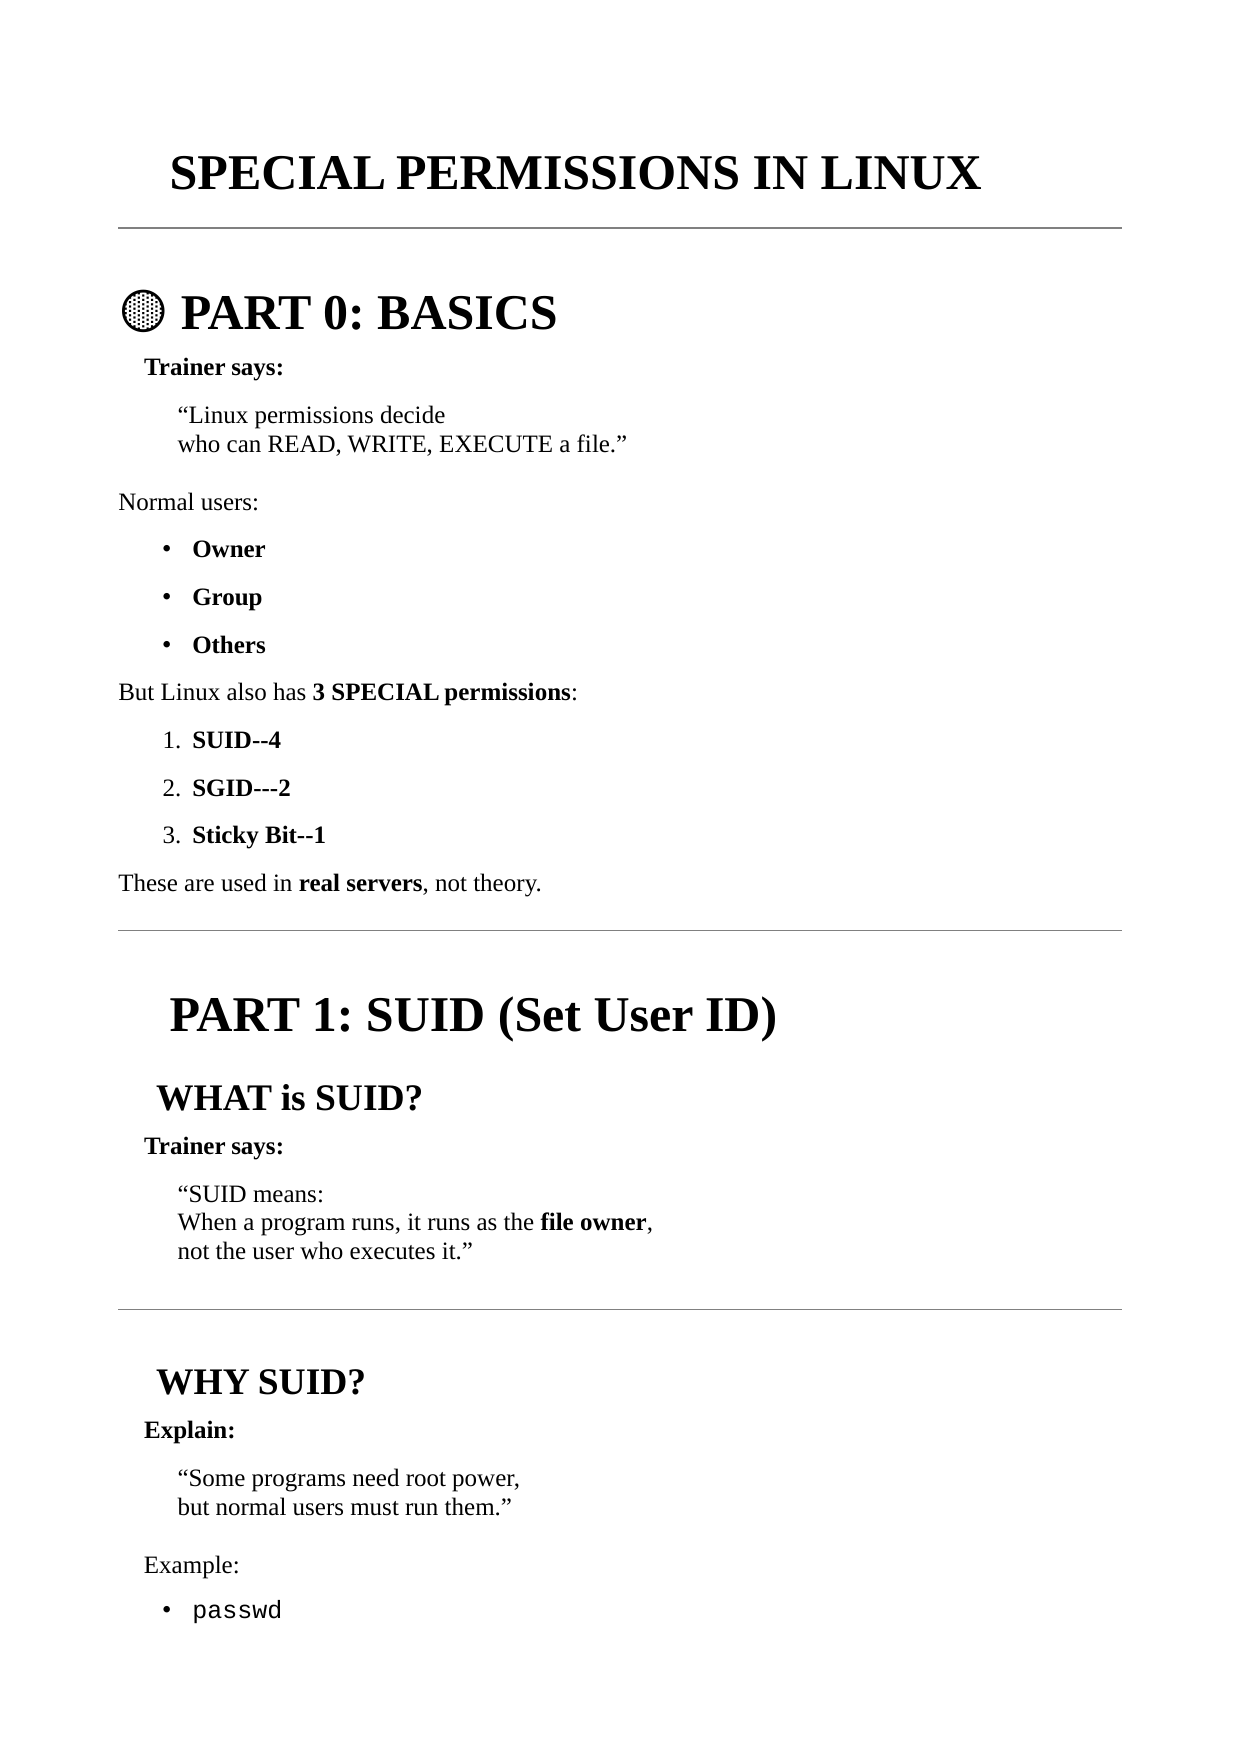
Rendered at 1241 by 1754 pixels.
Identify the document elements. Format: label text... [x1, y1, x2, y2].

list SGID---2 [162, 773, 1122, 801]
list Others [162, 630, 1122, 658]
list SUID--4 [162, 725, 1122, 754]
subtitle 🔹 WHAT is SUID? [118, 1076, 1122, 1119]
text 📢 Trainer says: [118, 352, 1122, 381]
text 📢 Trainer says: [118, 1131, 1122, 1160]
text 📢 Explain: [118, 1415, 1122, 1444]
subtitle 🔐 SPECIAL PERMISSIONS IN LINUX [118, 143, 1122, 201]
list Owner [162, 534, 1122, 563]
subtitle 🔹 WHY SUID? [118, 1359, 1122, 1403]
text “Linux permissions decide who can READ, WRITE, EXECUTE a file.” [177, 400, 1063, 457]
text 📌 Example: [118, 1550, 1122, 1578]
list passwd [162, 1597, 1122, 1626]
list Sticky Bit--1 [162, 820, 1122, 849]
text Normal users: [118, 487, 1122, 516]
subtitle 🟡 PART 0: BASICS [118, 282, 1122, 340]
text “Some programs need root power, but normal users must run them.” [177, 1463, 1063, 1520]
text These are used in real servers, not theory. [118, 868, 1122, 897]
text But Linux also has 3 SPECIAL permissions: [118, 677, 1122, 706]
subtitle 🔴 PART 1: SUID (Set User ID) [118, 985, 1122, 1042]
list Group [162, 582, 1122, 611]
text “SUID means: When a program runs, it runs as the file owner, not the user who executes it.” [177, 1179, 1063, 1265]
